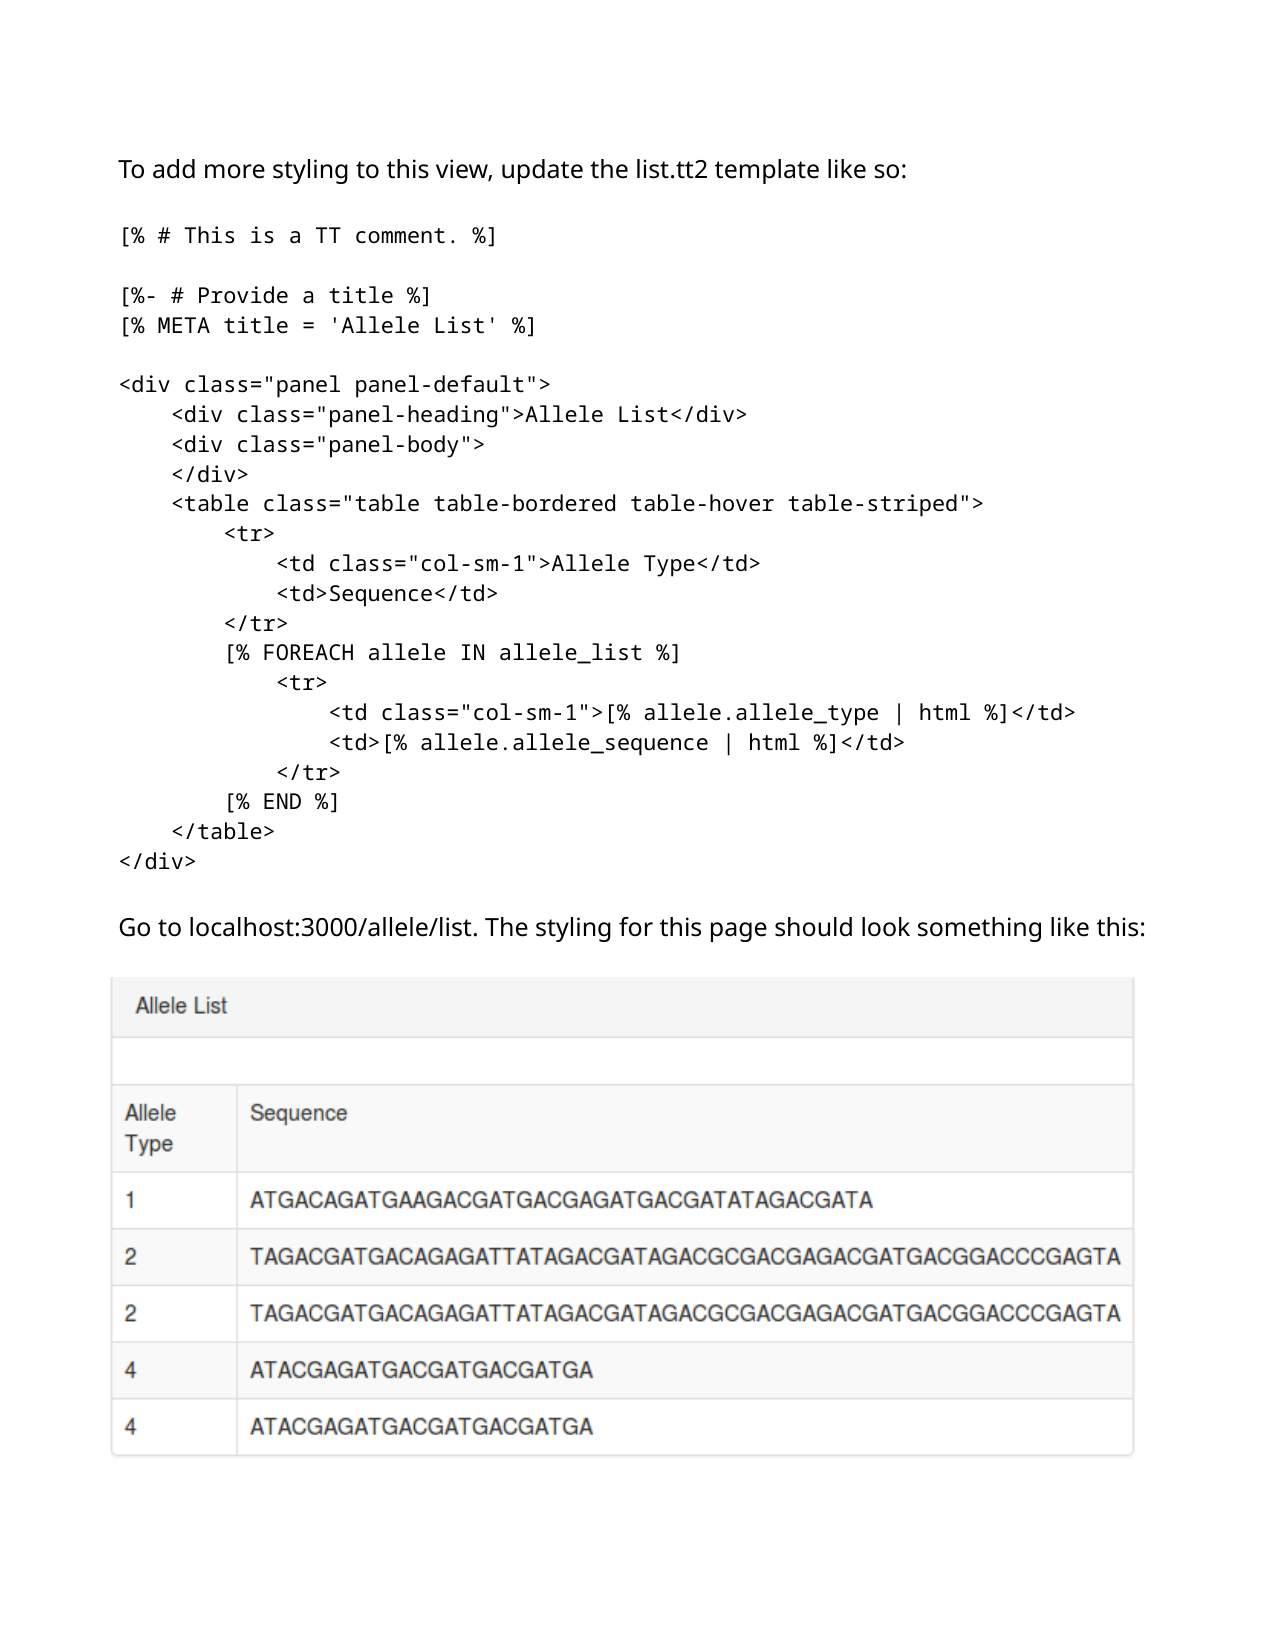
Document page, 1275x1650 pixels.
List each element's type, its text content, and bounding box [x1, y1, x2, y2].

text <table class="table table-bordered table-hover table-striped"> [118, 488, 1157, 518]
text [% END %] [118, 786, 1157, 816]
text [% META title = 'Allele List' %] [118, 310, 1157, 339]
text <div class="panel panel-default"> [118, 369, 1157, 399]
text <div class="panel-body"> [118, 429, 1157, 459]
text </tr> [118, 757, 1157, 786]
text <td class="col-sm-1">[% allele.allele_type | html %]</td> [118, 697, 1157, 727]
text </tr> [118, 608, 1157, 637]
text Go to localhost:3000/allele/list. The styling for this page should look something like this: [118, 910, 1157, 944]
text <td class="col-sm-1">Allele Type</td> [118, 548, 1157, 578]
text [%- # Provide a title %] [118, 280, 1157, 310]
text [% # This is a TT comment. %] [118, 220, 1157, 250]
text </div> [118, 459, 1157, 488]
text [% FOREACH allele IN allele_list %] [118, 637, 1157, 667]
picture [102, 977, 1142, 1461]
text <tr> [118, 667, 1157, 697]
text </div> [118, 846, 1157, 876]
text <td>[% allele.allele_sequence | html %]</td> [118, 727, 1157, 757]
text To add more styling to this view, update the list.tt2 template like so: [118, 152, 1157, 186]
text <div class="panel-heading">Allele List</div> [118, 399, 1157, 429]
text <td>Sequence</td> [118, 578, 1157, 608]
text <tr> [118, 518, 1157, 548]
text </table> [118, 816, 1157, 846]
